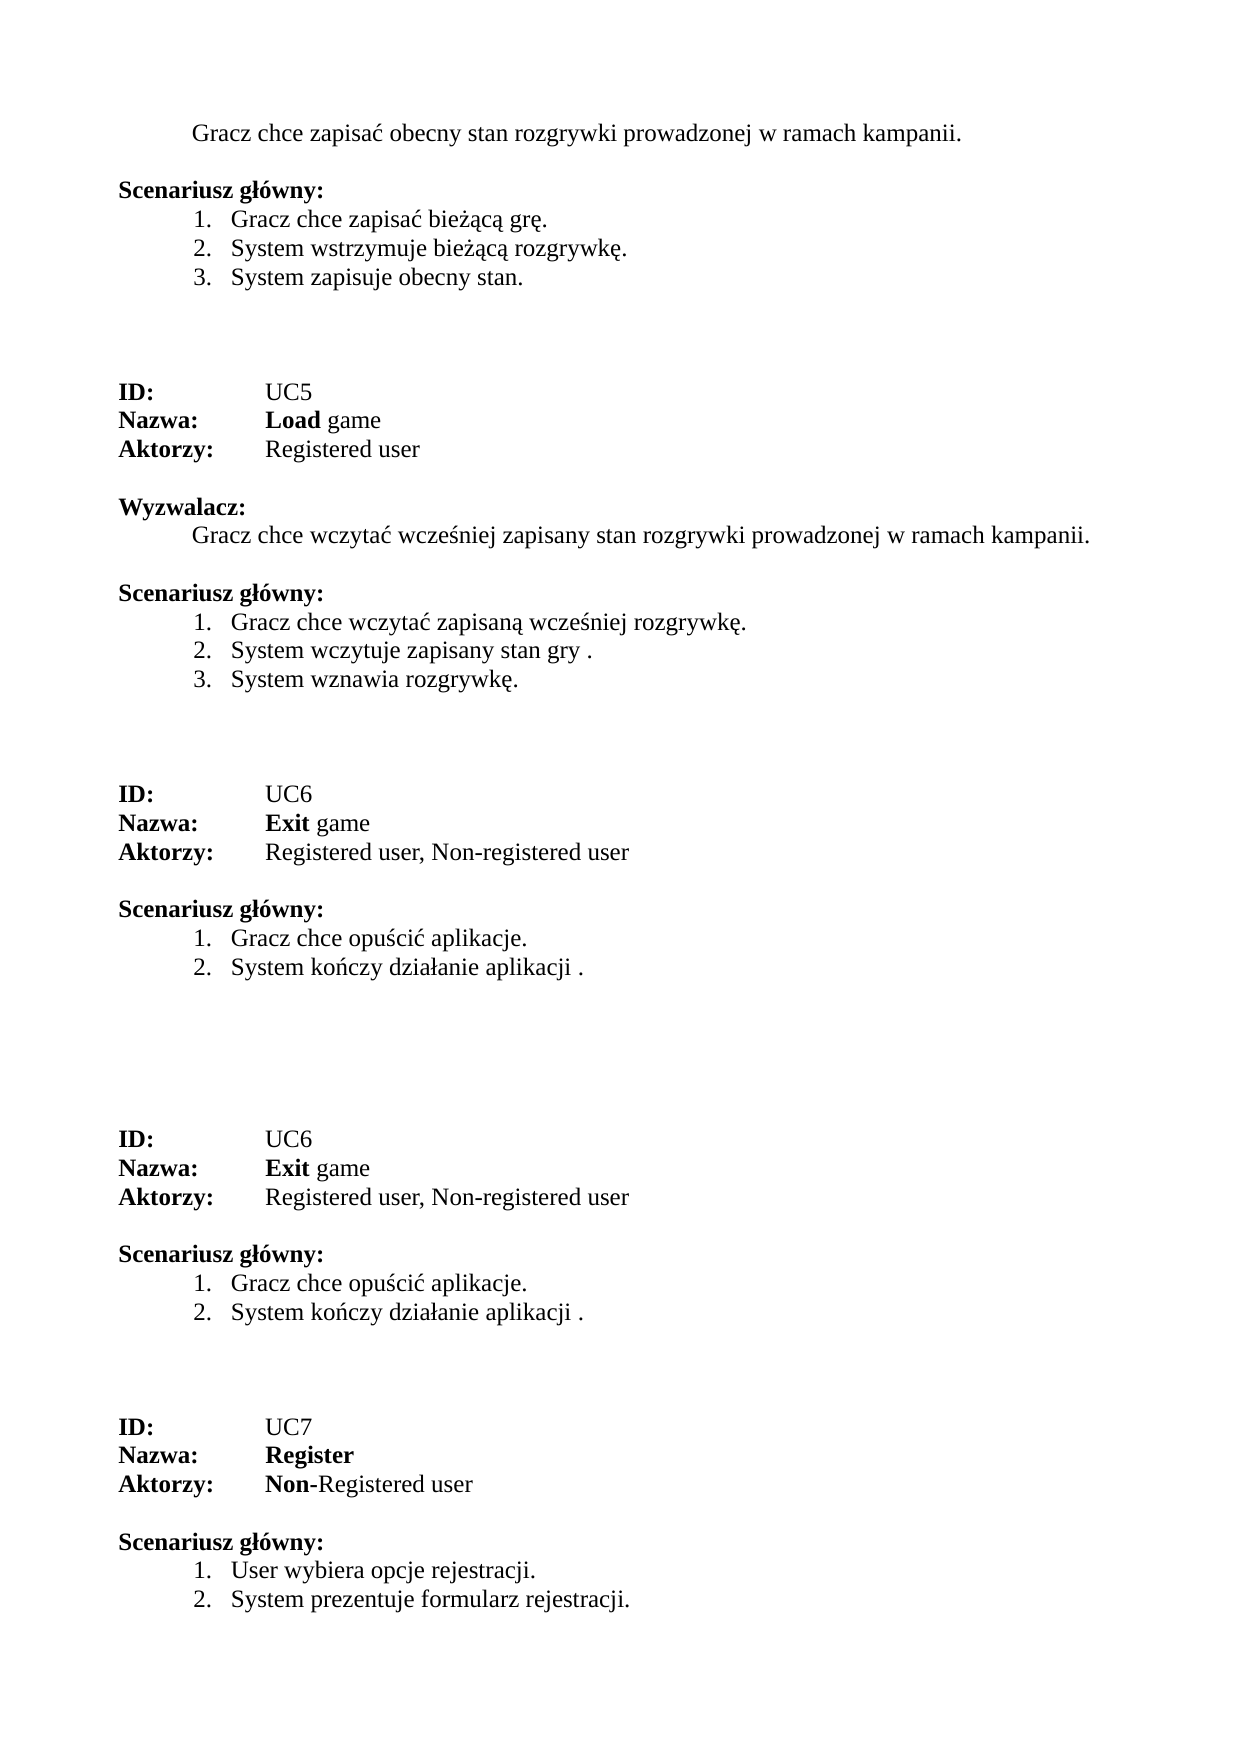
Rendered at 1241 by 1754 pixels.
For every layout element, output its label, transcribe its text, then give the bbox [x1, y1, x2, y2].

list Gracz chce zapisać bieżącą grę. [193, 204, 1122, 233]
text Aktorzy: Registered user, Non-registered user [118, 1182, 1122, 1211]
text Scenariusz główny: [118, 578, 1122, 607]
list Gracz chce opuścić aplikacje. [193, 1268, 1122, 1297]
text Aktorzy: Registered user, Non-registered user [118, 837, 1122, 866]
text ID: UC6 [118, 779, 1122, 808]
text Aktorzy: Non-Registered user [118, 1469, 1122, 1498]
text Aktorzy: Registered user [118, 434, 1122, 463]
text ID: UC5 [118, 377, 1122, 406]
text Nazwa: Exit game [118, 1153, 1122, 1182]
text Scenariusz główny: [118, 1527, 1122, 1556]
list System prezentuje formularz rejestracji. [193, 1584, 1122, 1613]
list System wstrzymuje bieżącą rozgrywkę. [193, 233, 1122, 262]
text ID: UC6 [118, 1124, 1122, 1153]
text Scenariusz główny: [118, 1239, 1122, 1268]
text Gracz chce wczytać wcześniej zapisany stan rozgrywki prowadzonej w ramach kampanii. [118, 521, 1122, 549]
text Scenariusz główny: [118, 894, 1122, 923]
text Wyzwalacz: [118, 492, 1122, 521]
list User wybiera opcje rejestracji. [193, 1556, 1122, 1584]
list Gracz chce wczytać zapisaną wcześniej rozgrywkę. [193, 607, 1122, 636]
list Gracz chce opuścić aplikacje. [193, 923, 1122, 952]
text Nazwa: Exit game [118, 808, 1122, 837]
text ID: UC7 [118, 1412, 1122, 1441]
text Nazwa: Load game [118, 406, 1122, 434]
list System zapisuje obecny stan. [193, 262, 1122, 291]
list System kończy działanie aplikacji . [193, 952, 1122, 981]
list System wczytuje zapisany stan gry . [193, 636, 1122, 664]
text Scenariusz główny: [118, 176, 1122, 204]
text Nazwa: Register [118, 1441, 1122, 1469]
text Gracz chce zapisać obecny stan rozgrywki prowadzonej w ramach kampanii. [118, 118, 1122, 147]
list System wznawia rozgrywkę. [193, 664, 1122, 693]
list System kończy działanie aplikacji . [193, 1297, 1122, 1326]
